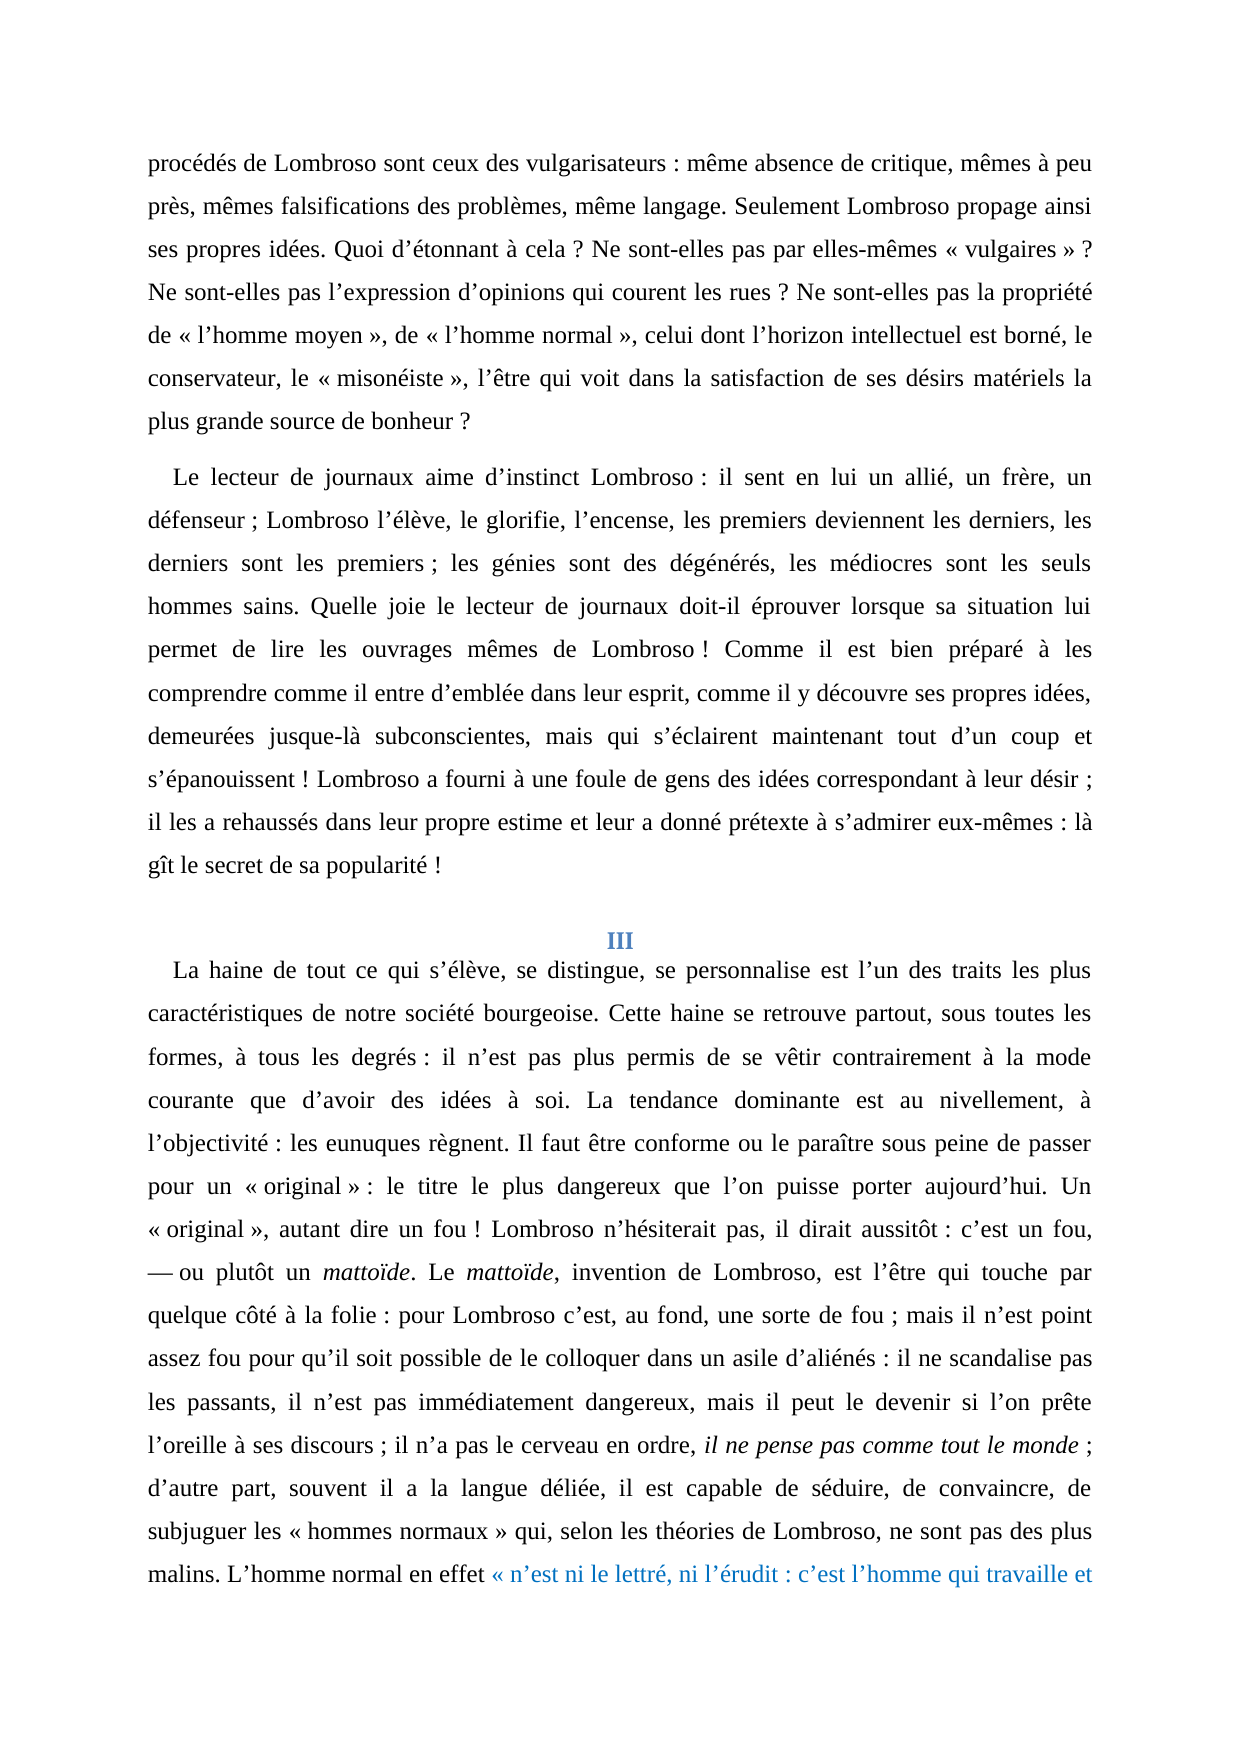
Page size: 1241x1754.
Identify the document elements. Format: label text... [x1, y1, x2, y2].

text Le lecteur de journaux aime d’instinct Lombroso : il sent en lui un allié, un frère, un défenseur ; Lombroso l’élève, le glorifie, l’encense, les premiers deviennent les derniers, les derniers sont les premiers ; les génies sont des dégénérés, les médiocres sont les seuls hommes sains. Quelle joie le lecteur de journaux doit-il éprouver lorsque sa situation lui permet de lire les ouvrages mêmes de Lombroso ! Comme il est bien préparé à les comprendre comme il entre d’emblée dans leur esprit, comme il y découvre ses propres idées, demeurées jusque-là subconscientes, mais qui s’éclairent maintenant tout d’un coup et s’épanouissent ! Lombroso a fourni à une foule de gens des idées correspondant à leur désir ; il les a rehaussés dans leur propre estime et leur a donné prétexte à s’admirer eux-mêmes : là gît le secret de sa popularité ! [148, 462, 1093, 879]
text La haine de tout ce qui s’élève, se distingue, se personnalise est l’un des traits les plus caractéristiques de notre société bourgeoise. Cette haine se retrouve partout, sous toutes les formes, à tous les degrés : il n’est pas plus permis de se vêtir contrairement à la mode courante que d’avoir des idées à soi. La tendance dominante est au nivellement, à l’objectivité : les eunuques règnent. Il faut être conforme ou le paraître sous peine de passer pour un « original » : le titre le plus dangereux que l’on puisse porter aujourd’hui. Un « original », autant dire un fou ! Lombroso n’hésiterait pas, il dirait aussitôt : c’est un fou, — ou plutôt un mattoïde. Le mattoïde, invention de Lombroso, est l’être qui touche par quelque côté à la folie : pour Lombroso c’est, au fond, une sorte de fou ; mais il n’est point assez fou pour qu’il soit possible de le colloquer dans un asile d’aliénés : il ne scandalise pas les passants, il n’est pas immédiatement dangereux, mais il peut le devenir si l’on prête l’oreille à ses discours ; il n’a pas le cerveau en ordre, il ne pense pas comme tout le monde ; d’autre part, souvent il a la langue déliée, il est capable de séduire, de convaincre, de subjuguer les « hommes normaux » qui, selon les théories de Lombroso, ne sont pas des plus malins. L’homme normal en effet « n’est ni le lettré, ni l’érudit : c’est l’homme qui travaille et qui mange ». Il réfléchit peu, les grands problèmes humains ne le préoccupent guère : c’est un être inerte, conservateur par essence, misonéiste. « L’homme, naturellement, éternellement conservateur, n’aurait jamais progressé sans la combinaison de circonstances extraordinaires qui le mettaient dans la nécessité de supporter la douleur de l’innovation pour soulager d’autres douleurs plus grandes, et de l’apparition de quelques hommes singuliers comme les fous de génie et les mattoïdes, qui, ayant de par leur organisation anormale un altruisme exagéré et une activité cérébrale supérieure de beaucoup à celle de leurs contemporains, devancent les événements, entraînent aux innovations… » Telles sont les vues de Lombroso sur la philosophie de l’histoire ! [148, 955, 1093, 1588]
subtitle III [148, 927, 1093, 955]
text procédés de Lombroso sont ceux des vulgarisateurs : même absence de critique, mêmes à peu près, mêmes falsifications des problèmes, même langage. Seulement Lombroso propage ainsi ses propres idées. Quoi d’étonnant à cela ? Ne sont-elles pas par elles-mêmes « vulgaires » ? Ne sont-elles pas l’expression d’opinions qui courent les rues ? Ne sont-elles pas la propriété de « l’homme moyen », de « l’homme normal », celui dont l’horizon intellectuel est borné, le conservateur, le « misonéiste », l’être qui voit dans la satisfaction de ses désirs matériels la plus grande source de bonheur ? [148, 148, 1093, 435]
